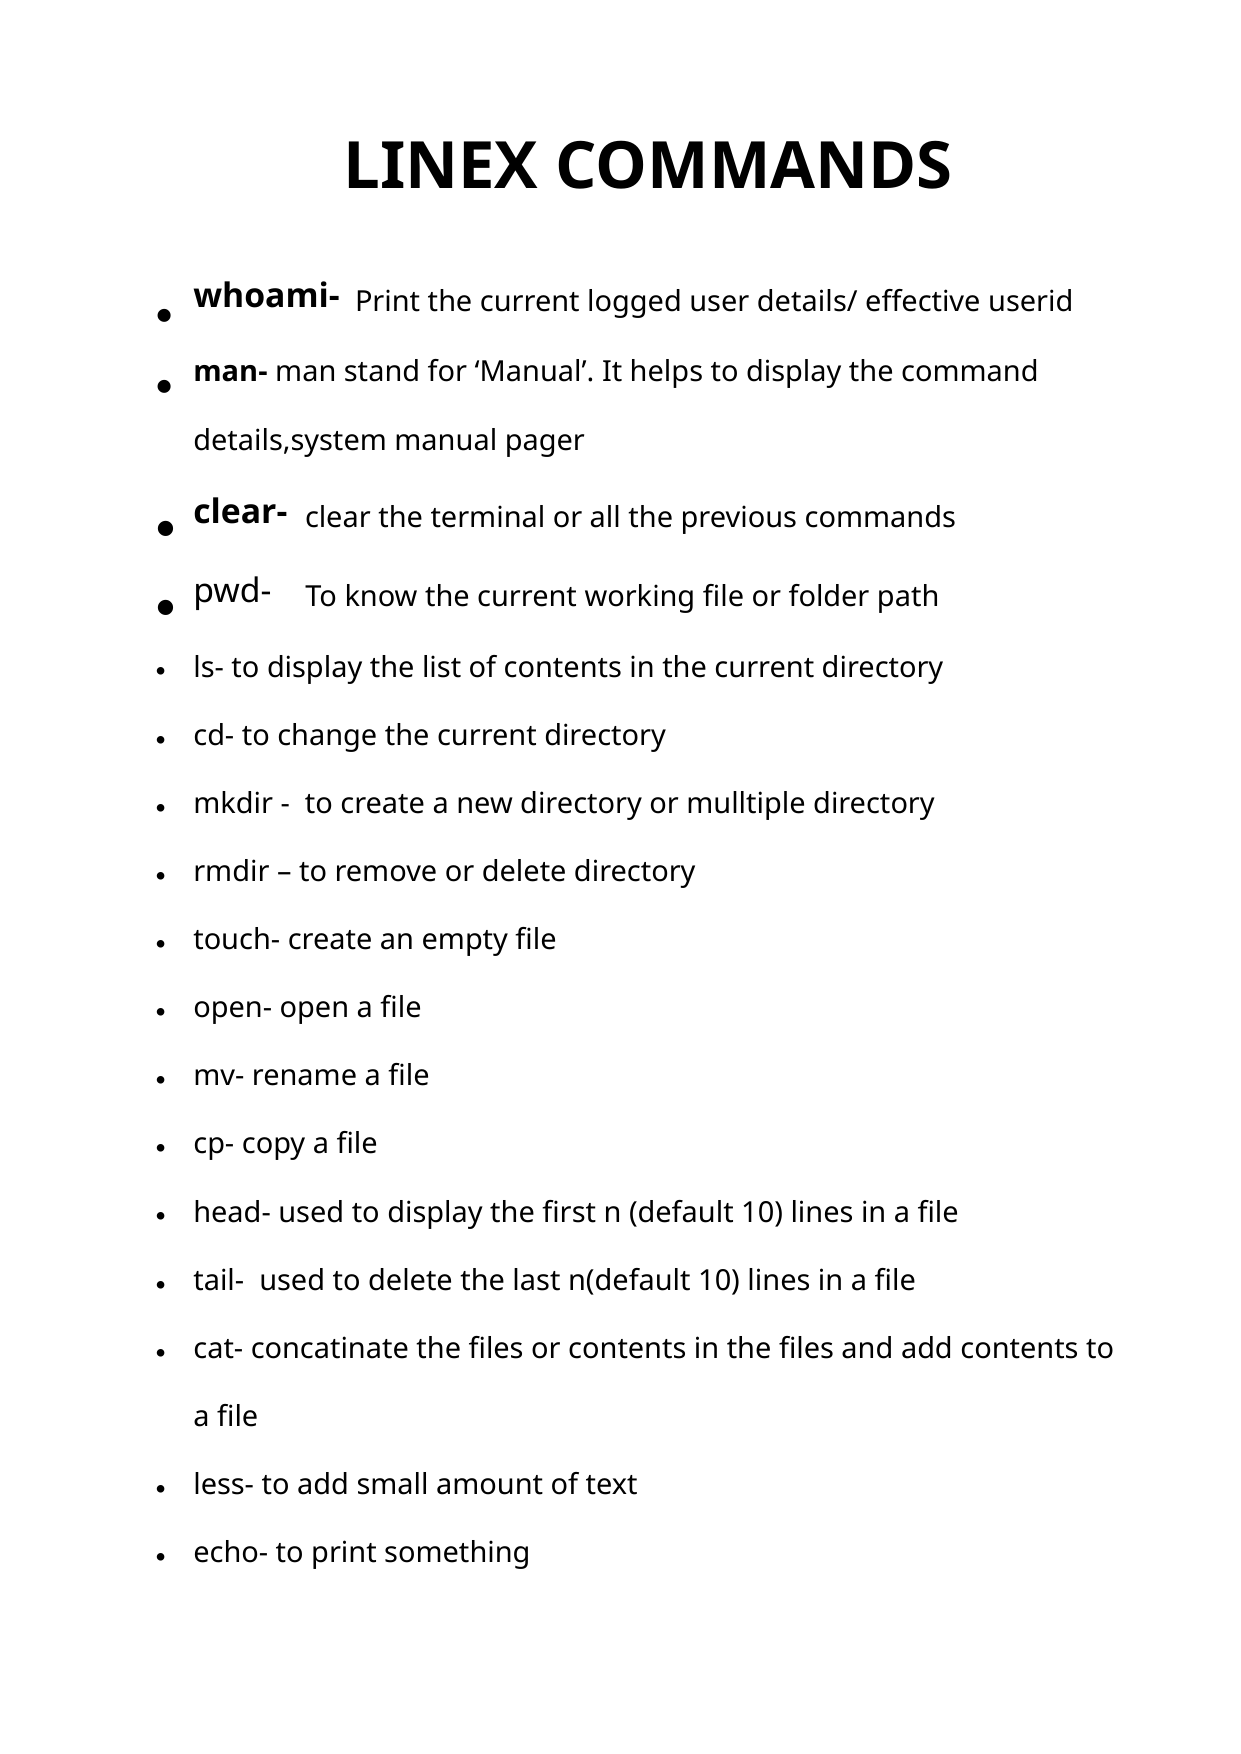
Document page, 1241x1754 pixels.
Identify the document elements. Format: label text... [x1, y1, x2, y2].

list cat- concatinate the files or contents in the files and add contents to a file [156, 1327, 1122, 1463]
list cp- copy a file [156, 1123, 1122, 1191]
list open- open a file [156, 987, 1122, 1055]
list pwd- To know the current working file or folder path [156, 567, 1122, 646]
text LINEX COMMANDS [118, 118, 1122, 271]
list man- man stand for ‘Manual’. It helps to display the command details,system manual pager [156, 351, 1122, 487]
list mkdir - to create a new directory or mulltiple directory [156, 782, 1122, 850]
list cd- to change the current directory [156, 714, 1122, 782]
list touch- create an empty file [156, 918, 1122, 987]
list whoami- Print the current logged user details/ effective userid [156, 271, 1122, 351]
list head- used to display the first n (default 10) lines in a file [156, 1191, 1122, 1259]
list clear- clear the terminal or all the previous commands [156, 487, 1122, 567]
list rmdir – to remove or delete directory [156, 850, 1122, 918]
list tail- used to delete the last n(default 10) lines in a file [156, 1259, 1122, 1327]
list less- to add small amount of text [156, 1463, 1122, 1532]
list ls- to display the list of contents in the current directory [156, 646, 1122, 714]
list mv- rename a file [156, 1055, 1122, 1123]
list echo- to print something [156, 1532, 1122, 1600]
